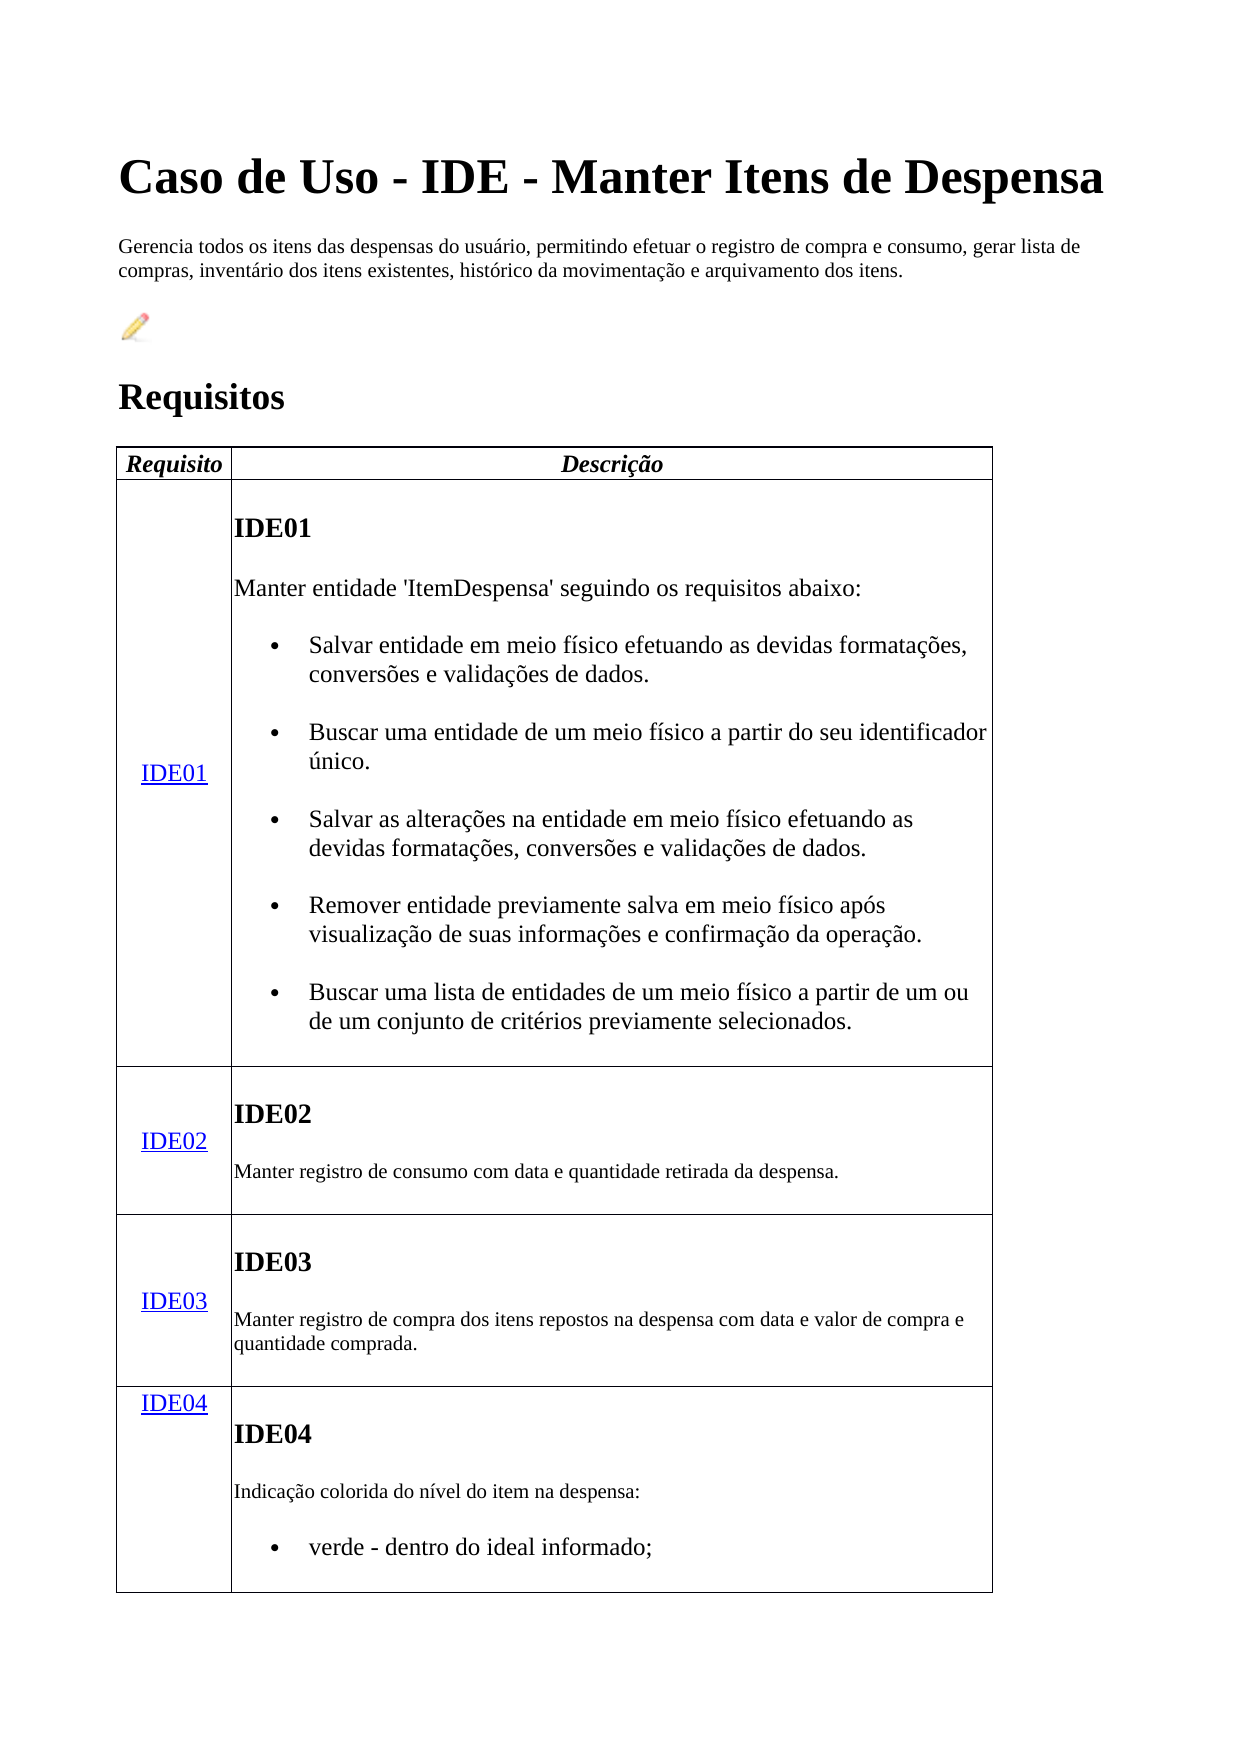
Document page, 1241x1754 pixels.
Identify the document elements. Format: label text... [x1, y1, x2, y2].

subtitle Caso de Uso - IDE - Manter Itens de Despensa [118, 147, 1122, 205]
text Gerencia todos os itens das despensas do usuário, permitindo efetuar o registro de compra e consumo, gerar lista de compras, inventário dos itens existentes, histórico da movimentação e arquivamento dos itens. [118, 234, 1122, 282]
table_cell IDE03 Manter registro de compra dos itens repostos na despensa com data e valor de compra e quantidade comprada. [232, 1215, 992, 1386]
table_cell IDE02 [117, 1067, 231, 1214]
subtitle Requisitos [118, 374, 1122, 417]
table_cell IDE04 Indicação colorida do nível do item na despensa: verde - dentro do ideal informado; amarelo - item precisará ser reposto em breve; vermelho - estoque no fim, reposição necessária. [232, 1387, 992, 1592]
table_cell IDE04 [117, 1387, 231, 1592]
picture [118, 311, 152, 345]
table_cell IDE01 Manter entidade 'ItemDespensa' seguindo os requisitos abaixo: Salvar entidade em meio físico efetuando as devidas formatações, conversões e validações de dados. Buscar uma entidade de um meio físico a partir do seu identificador único. Salvar as alterações na entidade em meio físico efetuando as devidas formatações, conversões e validações de dados. Remover entidade previamente salva em meio físico após visualização de suas informações e confirmação da operação. Buscar uma lista de entidades de um meio físico a partir de um ou de um conjunto de critérios previamente selecionados. [232, 480, 992, 1066]
table_cell IDE01 [117, 480, 231, 1066]
table_cell IDE02 Manter registro de consumo com data e quantidade retirada da despensa. [232, 1067, 992, 1214]
table_header Descrição [232, 448, 992, 479]
table_header Requisito [117, 448, 231, 479]
table_cell IDE03 [117, 1215, 231, 1386]
